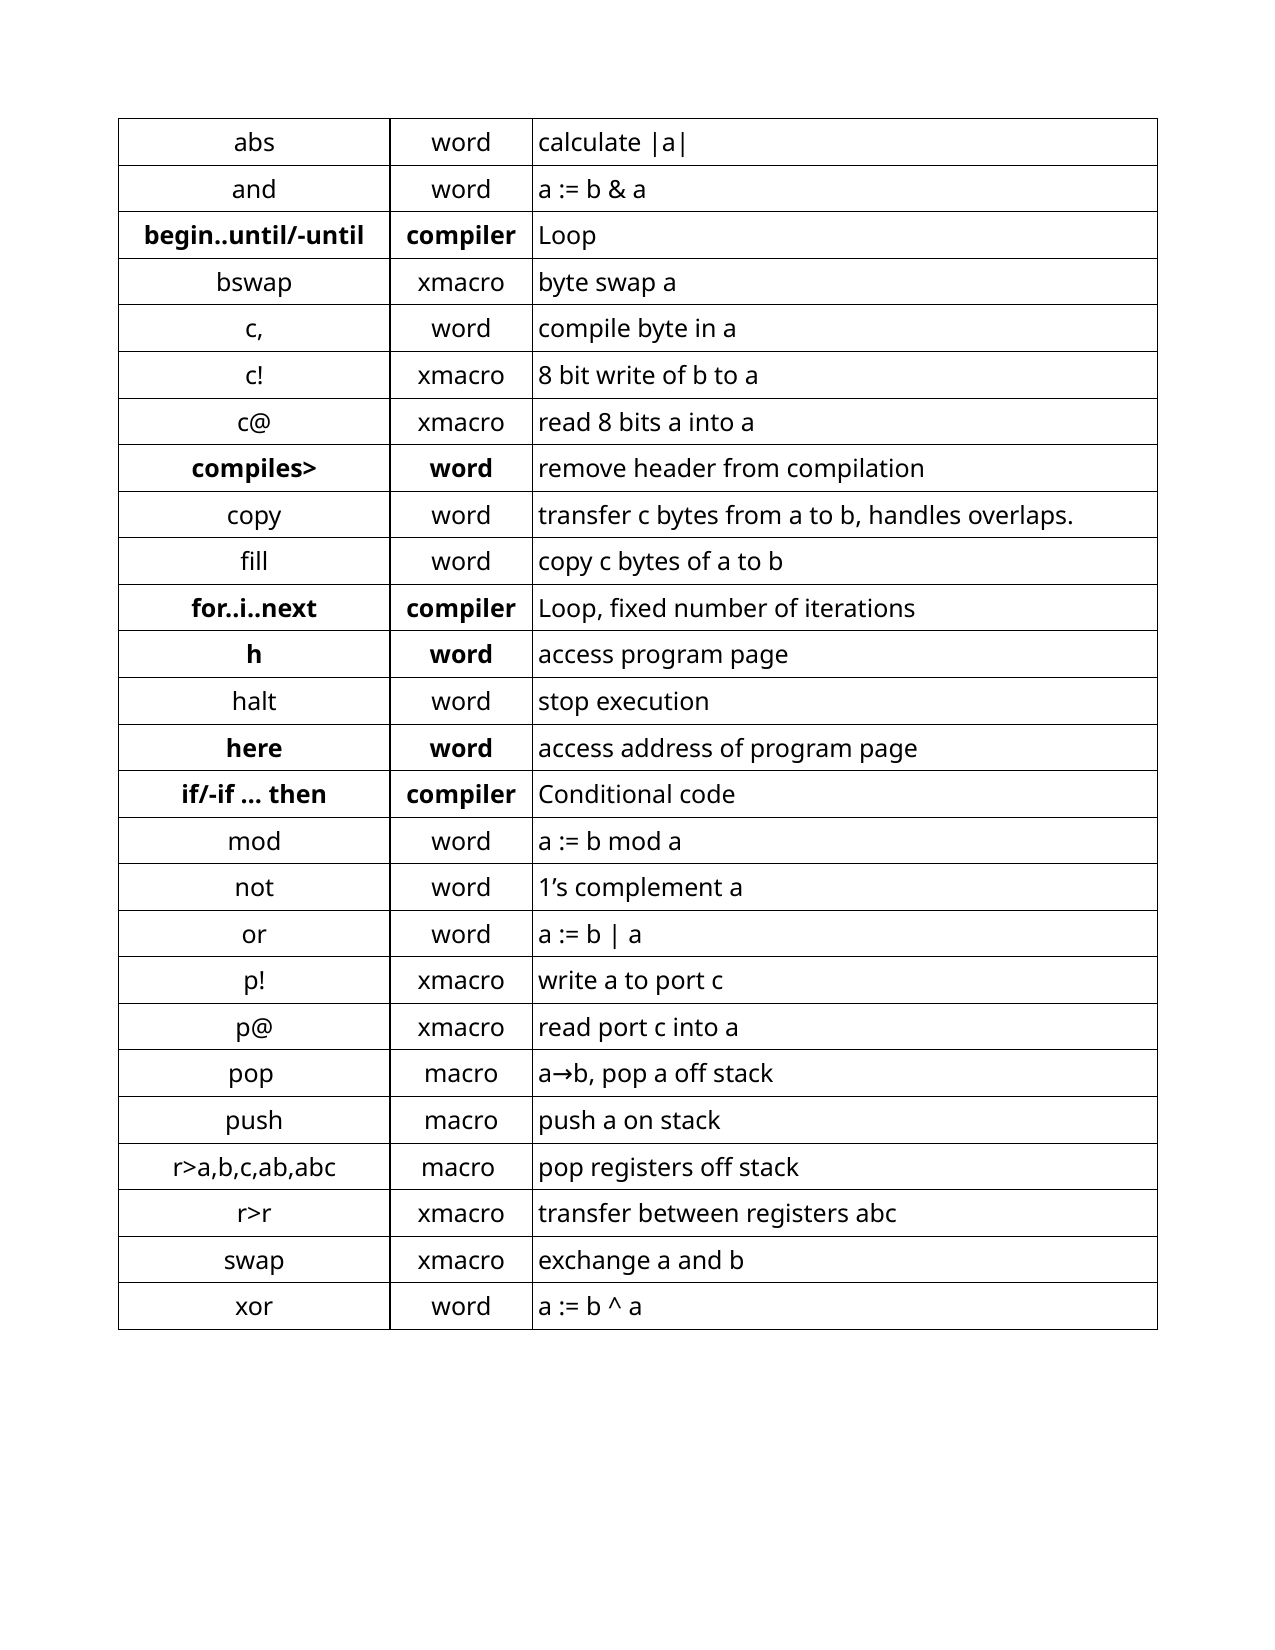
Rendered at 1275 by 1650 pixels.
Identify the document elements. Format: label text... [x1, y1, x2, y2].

table_cell word [391, 445, 532, 491]
table_cell xmacro [391, 957, 532, 1003]
table_cell word [391, 678, 532, 723]
table_cell not [119, 864, 389, 910]
table_cell compiler [391, 771, 532, 817]
table_cell p! [119, 957, 389, 1003]
table_cell stop execution [533, 678, 1157, 723]
table_cell transfer between registers abc [533, 1190, 1157, 1236]
table_cell exchange a and b [533, 1237, 1157, 1282]
table_cell a := b mod a [533, 818, 1157, 863]
table_cell macro [391, 1097, 532, 1142]
table_cell copy c bytes of a to b [533, 538, 1157, 584]
table_cell word [391, 492, 532, 537]
table_cell a := b & a [533, 166, 1157, 211]
table_cell macro [391, 1050, 532, 1096]
table_cell word [391, 725, 532, 770]
table_cell xor [119, 1283, 389, 1329]
table_cell access address of program page [533, 725, 1157, 770]
table_cell byte swap a [533, 259, 1157, 304]
table_cell Conditional code [533, 771, 1157, 817]
table_cell abs [119, 119, 389, 165]
table_cell r>a,b,c,ab,abc [119, 1144, 389, 1189]
table_cell push a on stack [533, 1097, 1157, 1142]
table_cell compiles> [119, 445, 389, 491]
table_cell compile byte in a [533, 305, 1157, 351]
table_cell a→b, pop a off stack [533, 1050, 1157, 1096]
table_cell compiler [391, 585, 532, 630]
table_cell remove header from compilation [533, 445, 1157, 491]
table_cell here [119, 725, 389, 770]
table_cell a := b | a [533, 911, 1157, 956]
table_cell swap [119, 1237, 389, 1282]
table_cell xmacro [391, 1004, 532, 1049]
table_cell c! [119, 352, 389, 397]
table_cell and [119, 166, 389, 211]
table_cell write a to port c [533, 957, 1157, 1003]
table_cell fill [119, 538, 389, 584]
table_cell c@ [119, 399, 389, 444]
table_cell word [391, 166, 532, 211]
table_cell mod [119, 818, 389, 863]
table_cell begin..until/-until [119, 212, 389, 258]
table_cell xmacro [391, 352, 532, 397]
table_cell if/-if … then [119, 771, 389, 817]
table_cell halt [119, 678, 389, 723]
table_cell push [119, 1097, 389, 1142]
table_cell calculate |a| [533, 119, 1157, 165]
table_cell xmacro [391, 399, 532, 444]
table_cell p@ [119, 1004, 389, 1049]
table_cell macro [391, 1144, 532, 1189]
table_cell xmacro [391, 1190, 532, 1236]
table_cell word [391, 1283, 532, 1329]
table_cell or [119, 911, 389, 956]
table_cell word [391, 119, 532, 165]
table_cell pop registers off stack [533, 1144, 1157, 1189]
table_cell access program page [533, 631, 1157, 677]
table_cell Loop [533, 212, 1157, 258]
table_cell h [119, 631, 389, 677]
table_cell word [391, 305, 532, 351]
table_cell r>r [119, 1190, 389, 1236]
table_cell xmacro [391, 1237, 532, 1282]
table_cell pop [119, 1050, 389, 1096]
table_cell word [391, 818, 532, 863]
table_cell word [391, 911, 532, 956]
table_cell word [391, 864, 532, 910]
table_cell a := b ^ a [533, 1283, 1157, 1329]
table_cell for..i..next [119, 585, 389, 630]
table_cell xmacro [391, 259, 532, 304]
table_cell copy [119, 492, 389, 537]
table_cell c, [119, 305, 389, 351]
table_cell Loop, fixed number of iterations [533, 585, 1157, 630]
table_cell word [391, 631, 532, 677]
table_cell compiler [391, 212, 532, 258]
table_cell read 8 bits a into a [533, 399, 1157, 444]
table_cell 1’s complement a [533, 864, 1157, 910]
table_cell 8 bit write of b to a [533, 352, 1157, 397]
table_cell transfer c bytes from a to b, handles overlaps. [533, 492, 1157, 537]
table_cell read port c into a [533, 1004, 1157, 1049]
table_cell bswap [119, 259, 389, 304]
table_cell word [391, 538, 532, 584]
